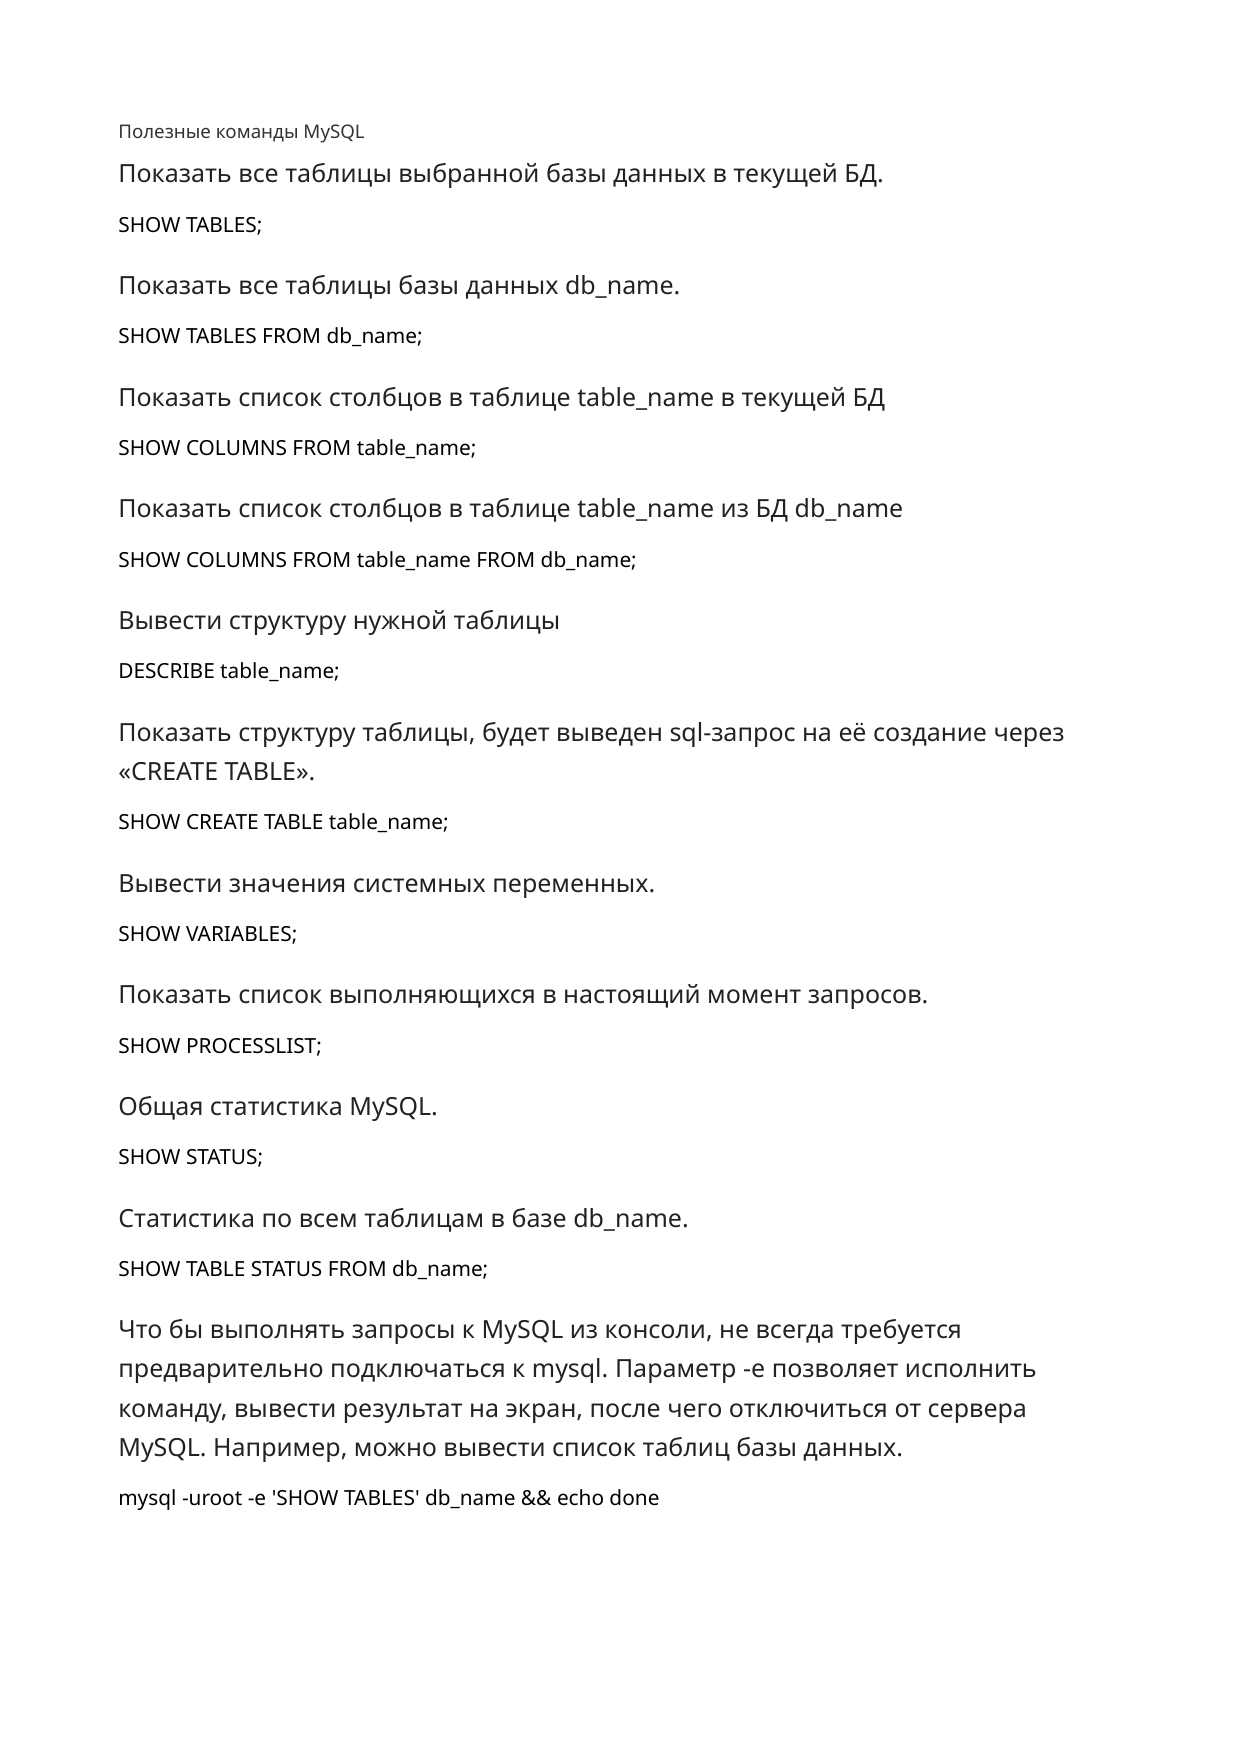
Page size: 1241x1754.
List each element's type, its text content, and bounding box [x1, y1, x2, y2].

text SHOW TABLES FROM db_name; [118, 322, 1122, 350]
text Вывести структуру нужной таблицы [118, 603, 1122, 637]
text Вывести значения системных переменных. [118, 865, 1122, 899]
text DESCRIBE table_name; [118, 657, 1122, 685]
text Статистика по всем таблицам в базе db_name. [118, 1200, 1122, 1234]
subtitle Полезные команды MySQL [118, 118, 1122, 144]
text SHOW TABLES; [118, 210, 1122, 238]
text Показать список столбцов в таблице table_name из БД db_name [118, 491, 1122, 525]
text SHOW STATUS; [118, 1142, 1122, 1171]
text SHOW COLUMNS FROM table_name; [118, 433, 1122, 462]
text Показать все таблицы выбранной базы данных в текущей БД. [118, 156, 1122, 190]
text Показать список столбцов в таблице table_name в текущей БД [118, 379, 1122, 413]
text Показать структуру таблицы, будет выведен sql-запрос на её создание через «CREATE TABLE». [118, 714, 1122, 788]
text Показать все таблицы базы данных db_name. [118, 268, 1122, 302]
text Общая статистика MySQL. [118, 1089, 1122, 1123]
text SHOW PROCESSLIST; [118, 1031, 1122, 1059]
text SHOW VARIABLES; [118, 919, 1122, 947]
text SHOW COLUMNS FROM table_name FROM db_name; [118, 545, 1122, 573]
text mysql -uroot -e 'SHOW TABLES' db_name && echo done [118, 1483, 1122, 1512]
text Показать список выполняющихся в настоящий момент запросов. [118, 977, 1122, 1011]
text SHOW CREATE TABLE table_name; [118, 807, 1122, 836]
text SHOW TABLE STATUS FROM db_name; [118, 1254, 1122, 1282]
text Что бы выполнять запросы к MySQL из консоли, не всегда требуется предварительно подключаться к mysql. Параметр -e позволяет исполнить команду, вывести результат на экран, после чего отключиться от сервера MySQL. Например, можно вывести список таблиц базы данных. [118, 1312, 1122, 1463]
